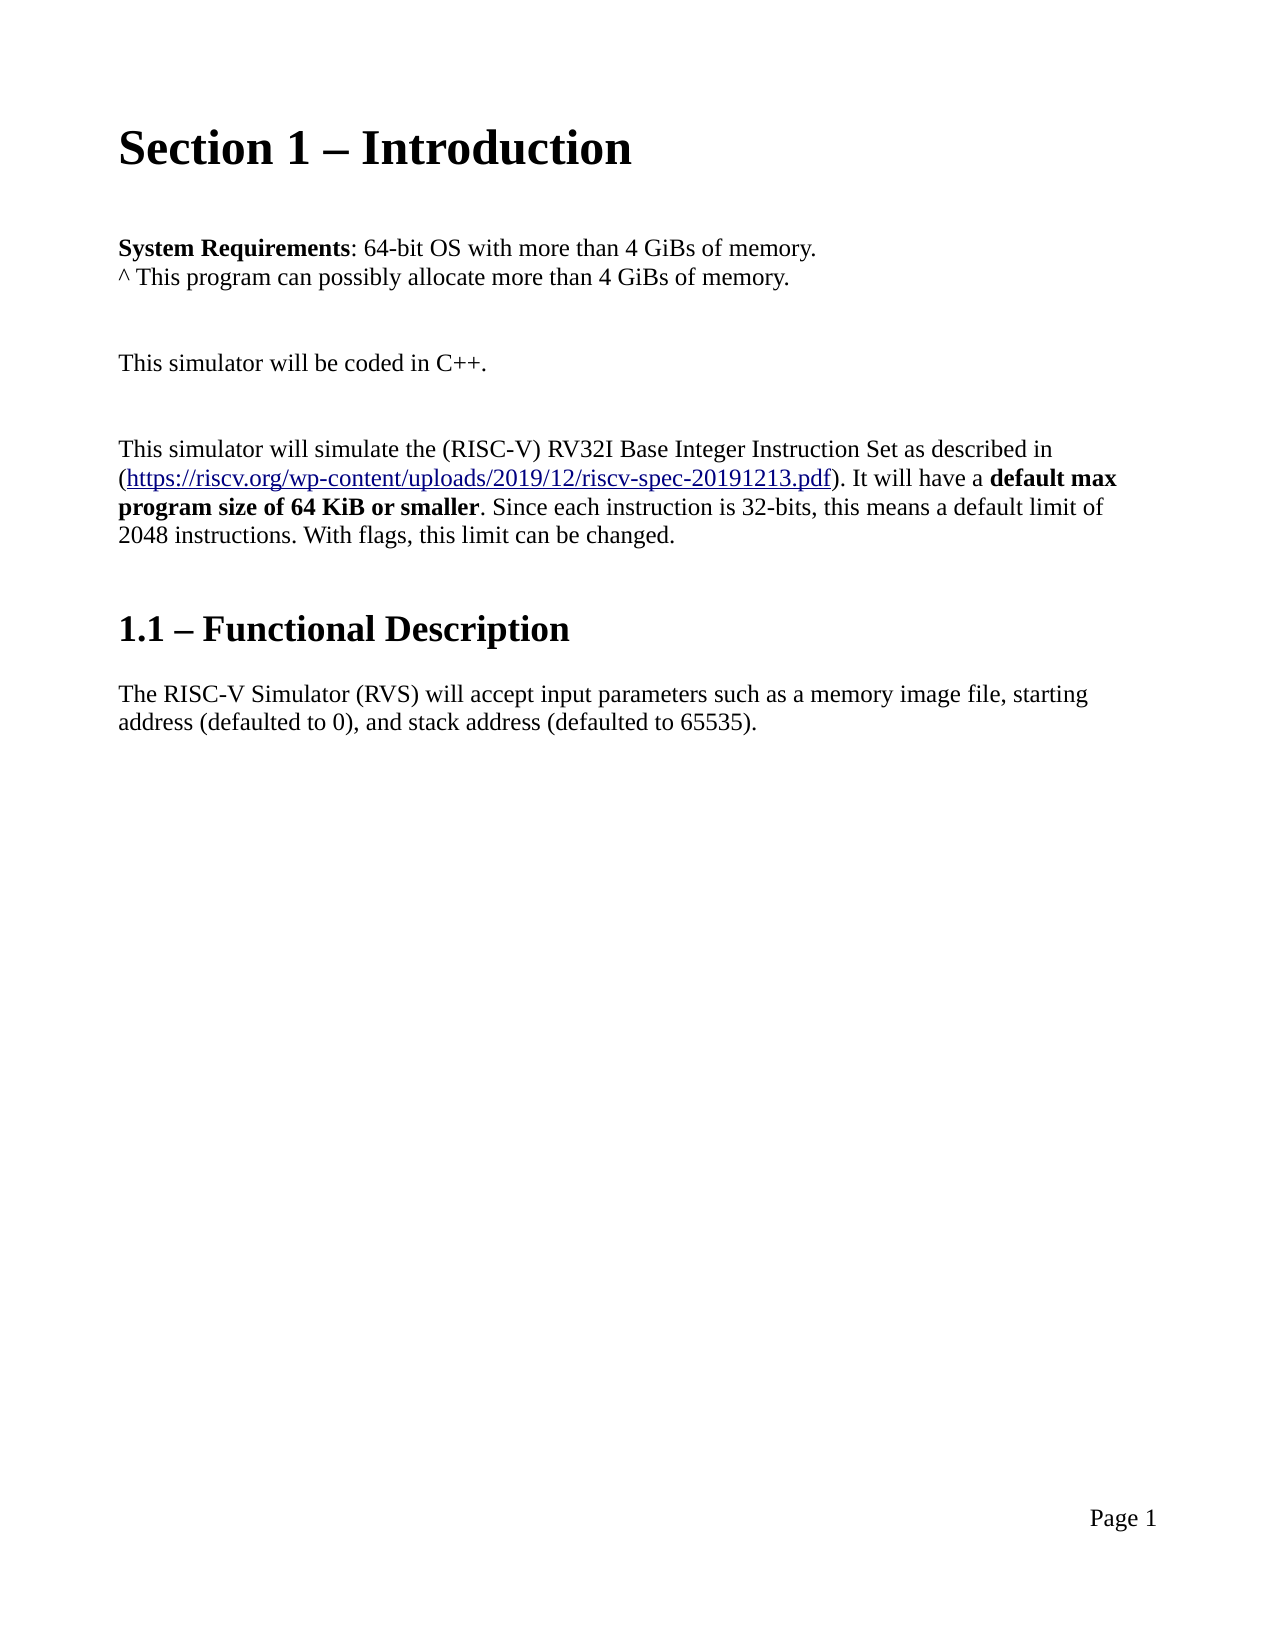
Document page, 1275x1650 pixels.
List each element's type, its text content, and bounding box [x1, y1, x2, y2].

text ^ This program can possibly allocate more than 4 GiBs of memory. [118, 262, 1157, 291]
text System Requirements: 64-bit OS with more than 4 GiBs of memory. [118, 233, 1157, 262]
text The RISC-V Simulator (RVS) will accept input parameters such as a memory image file, starting address (defaulted to 0), and stack address (defaulted to 65535). [118, 679, 1157, 736]
text This simulator will be coded in C++. [118, 348, 1157, 377]
text 1.1 – Functional Description [118, 607, 1157, 650]
text Section 1 – Introduction [118, 118, 1157, 176]
text This simulator will simulate the (RISC-V) RV32I Base Integer Instruction Set as described in (https://riscv.org/wp-content/uploads/2019/12/riscv-spec-20191213.pdf). It will have a default max program size of 64 KiB or smaller. Since each instruction is 32-bits, this means a default limit of 2048 instructions. With flags, this limit can be changed. [118, 434, 1157, 549]
